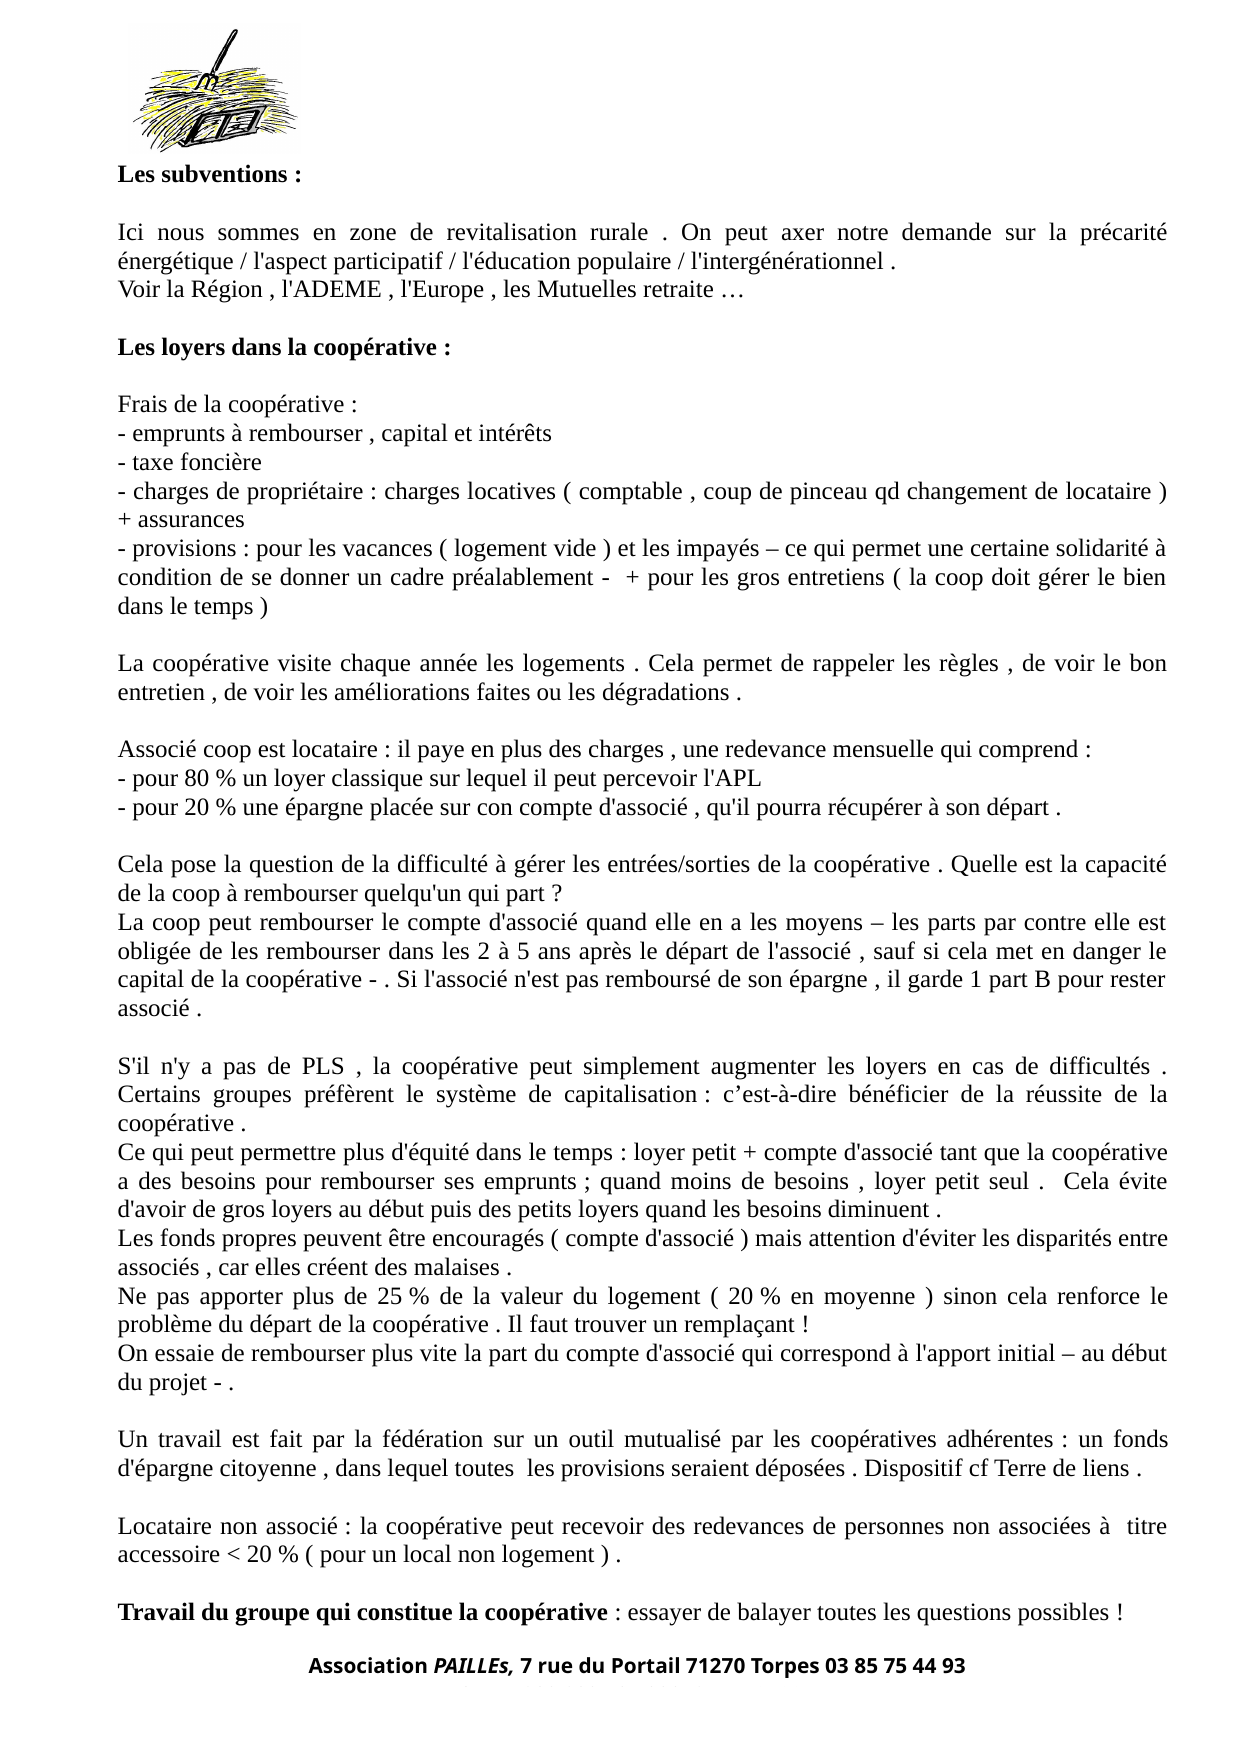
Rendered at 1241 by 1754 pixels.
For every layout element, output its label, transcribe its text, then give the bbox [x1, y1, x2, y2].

text Frais de la coopérative : [117, 389, 1168, 418]
text La coop peut rembourser le compte d'associé quand elle en a les moyens – les parts par contre elle est obligée de les rembourser dans les 2 à 5 ans après le départ de l'associé , sauf si cela met en danger le capital de la coopérative - . Si l'associé n'est pas remboursé de son épargne , il garde 1 part B pour rester associé . [117, 907, 1168, 1022]
text - provisions : pour les vacances ( logement vide ) et les impayés – ce qui permet une certaine solidarité à condition de se donner un cadre préalablement - + pour les gros entretiens ( la coop doit gérer le bien dans le temps ) [117, 533, 1168, 619]
text Travail du groupe qui constitue la coopérative : essayer de balayer toutes les questions possibles ! [117, 1597, 1168, 1626]
text Les subventions : [117, 159, 1168, 188]
text Locataire non associé : la coopérative peut recevoir des redevances de personnes non associées à titre accessoire < 20 % ( pour un local non logement ) . [117, 1511, 1168, 1568]
text Ici nous sommes en zone de revitalisation rurale . On peut axer notre demande sur la précarité énergétique / l'aspect participatif / l'éducation populaire / l'intergénérationnel . [117, 217, 1168, 274]
text Ce qui peut permettre plus d'équité dans le temps : loyer petit + compte d'associé tant que la coopérative a des besoins pour rembourser ses emprunts ; quand moins de besoins , loyer petit seul . Cela évite d'avoir de gros loyers au début puis des petits loyers quand les besoins diminuent . [117, 1137, 1168, 1223]
text On essaie de rembourser plus vite la part du compte d'associé qui correspond à l'apport initial – au début du projet - . [117, 1338, 1168, 1396]
text Un travail est fait par la fédération sur un outil mutualisé par les coopératives adhérentes : un fonds d'épargne citoyenne , dans lequel toutes les provisions seraient déposées . Dispositif cf Terre de liens . [117, 1424, 1168, 1482]
text S'il n'y a pas de PLS , la coopérative peut simplement augmenter les loyers en cas de difficultés . Certains groupes préfèrent le système de capitalisation : c’est-à-dire bénéficier de la réussite de la coopérative . [117, 1051, 1168, 1137]
text La coopérative visite chaque année les logements . Cela permet de rappeler les règles , de voir le bon entretien , de voir les améliorations faites ou les dégradations . [117, 648, 1168, 706]
text Les fonds propres peuvent être encouragés ( compte d'associé ) mais attention d'éviter les disparités entre associés , car elles créent des malaises . [117, 1223, 1168, 1281]
text - emprunts à rembourser , capital et intérêts [117, 418, 1168, 447]
text Voir la Région , l'ADEME , l'Europe , les Mutuelles retraite … [117, 274, 1168, 303]
picture [127, 23, 302, 154]
text Cela pose la question de la difficulté à gérer les entrées/sorties de la coopérative . Quelle est la capacité de la coop à rembourser quelqu'un qui part ? [117, 849, 1168, 907]
text - pour 20 % une épargne placée sur con compte d'associé , qu'il pourra récupérer à son départ . [117, 792, 1168, 821]
text Ne pas apporter plus de 25 % de la valeur du logement ( 20 % en moyenne ) sinon cela renforce le problème du départ de la coopérative . Il faut trouver un remplaçant ! [117, 1281, 1168, 1338]
text Les loyers dans la coopérative : [117, 332, 1168, 361]
text - charges de propriétaire : charges locatives ( comptable , coup de pinceau qd changement de locataire ) + assurances [117, 476, 1168, 533]
text Associé coop est locataire : il paye en plus des charges , une redevance mensuelle qui comprend : [117, 734, 1168, 763]
text - taxe foncière [117, 447, 1168, 476]
text - pour 80 % un loyer classique sur lequel il peut percevoir l'APL [117, 763, 1168, 792]
